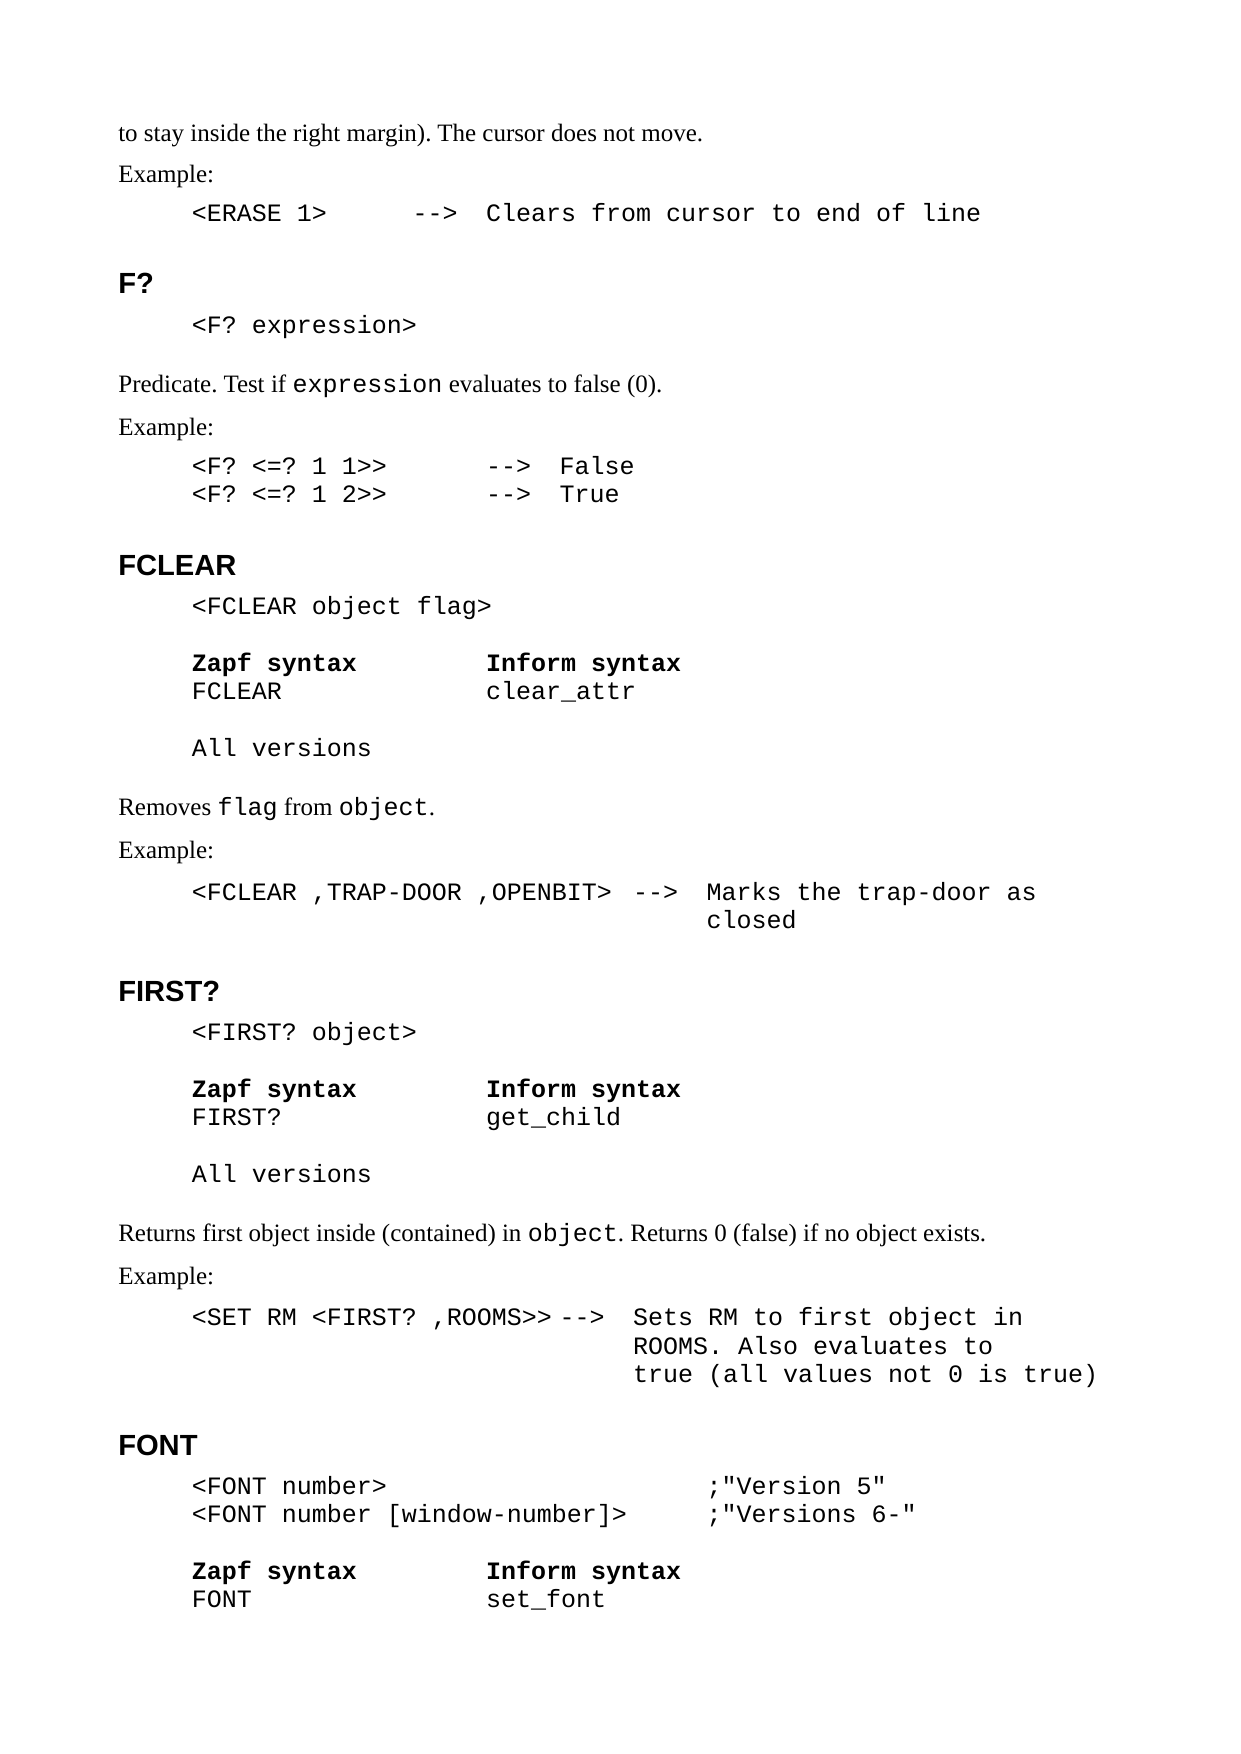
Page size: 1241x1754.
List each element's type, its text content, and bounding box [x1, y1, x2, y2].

text Example: [118, 159, 1122, 188]
text <F? expression> [192, 312, 1122, 341]
text <ERASE 1> --> Clears from cursor to end of line [118, 201, 1122, 229]
text <FONT number> ;"Version 5" <FONT number [window-number]> ;"Versions 6-" [192, 1473, 1122, 1530]
text <SET RM <FIRST? ,ROOMS>> --> Sets RM to first object in ROOMS. Also evaluates to true (all values not 0 is true) [118, 1302, 1122, 1390]
text Example: [118, 1261, 1122, 1290]
subtitle FONT [118, 1427, 1122, 1461]
text Example: [118, 836, 1122, 864]
text <F? <=? 1 1>> --> False <F? <=? 1 2>> --> True [118, 454, 1122, 510]
text Zapf syntax Inform syntax [192, 651, 1122, 679]
text <FCLEAR object flag> [192, 594, 1122, 622]
text Predicate. Test if expression evaluates to false (0). [118, 369, 1122, 400]
text Example: [118, 412, 1122, 441]
text FIRST? get_child [192, 1104, 1122, 1133]
text Returns first object inside (contained) in object. Returns 0 (false) if no object exists. [118, 1218, 1122, 1249]
text Zapf syntax Inform syntax [192, 1558, 1122, 1587]
text All versions [192, 1161, 1122, 1189]
text <FCLEAR ,TRAP-DOOR ,OPENBIT> --> Marks the trap-door as closed [118, 877, 1122, 936]
subtitle FIRST? [118, 973, 1122, 1007]
text Zapf syntax Inform syntax [192, 1076, 1122, 1104]
text FCLEAR clear_attr [192, 679, 1122, 707]
subtitle F? [118, 266, 1122, 300]
text All versions [192, 736, 1122, 764]
text Removes flag from object. [118, 792, 1122, 823]
text to stay inside the right margin). The cursor does not move. [118, 118, 1122, 147]
text <FIRST? object> [192, 1019, 1122, 1048]
subtitle FCLEAR [118, 548, 1122, 581]
text FONT set_font [192, 1587, 1122, 1615]
